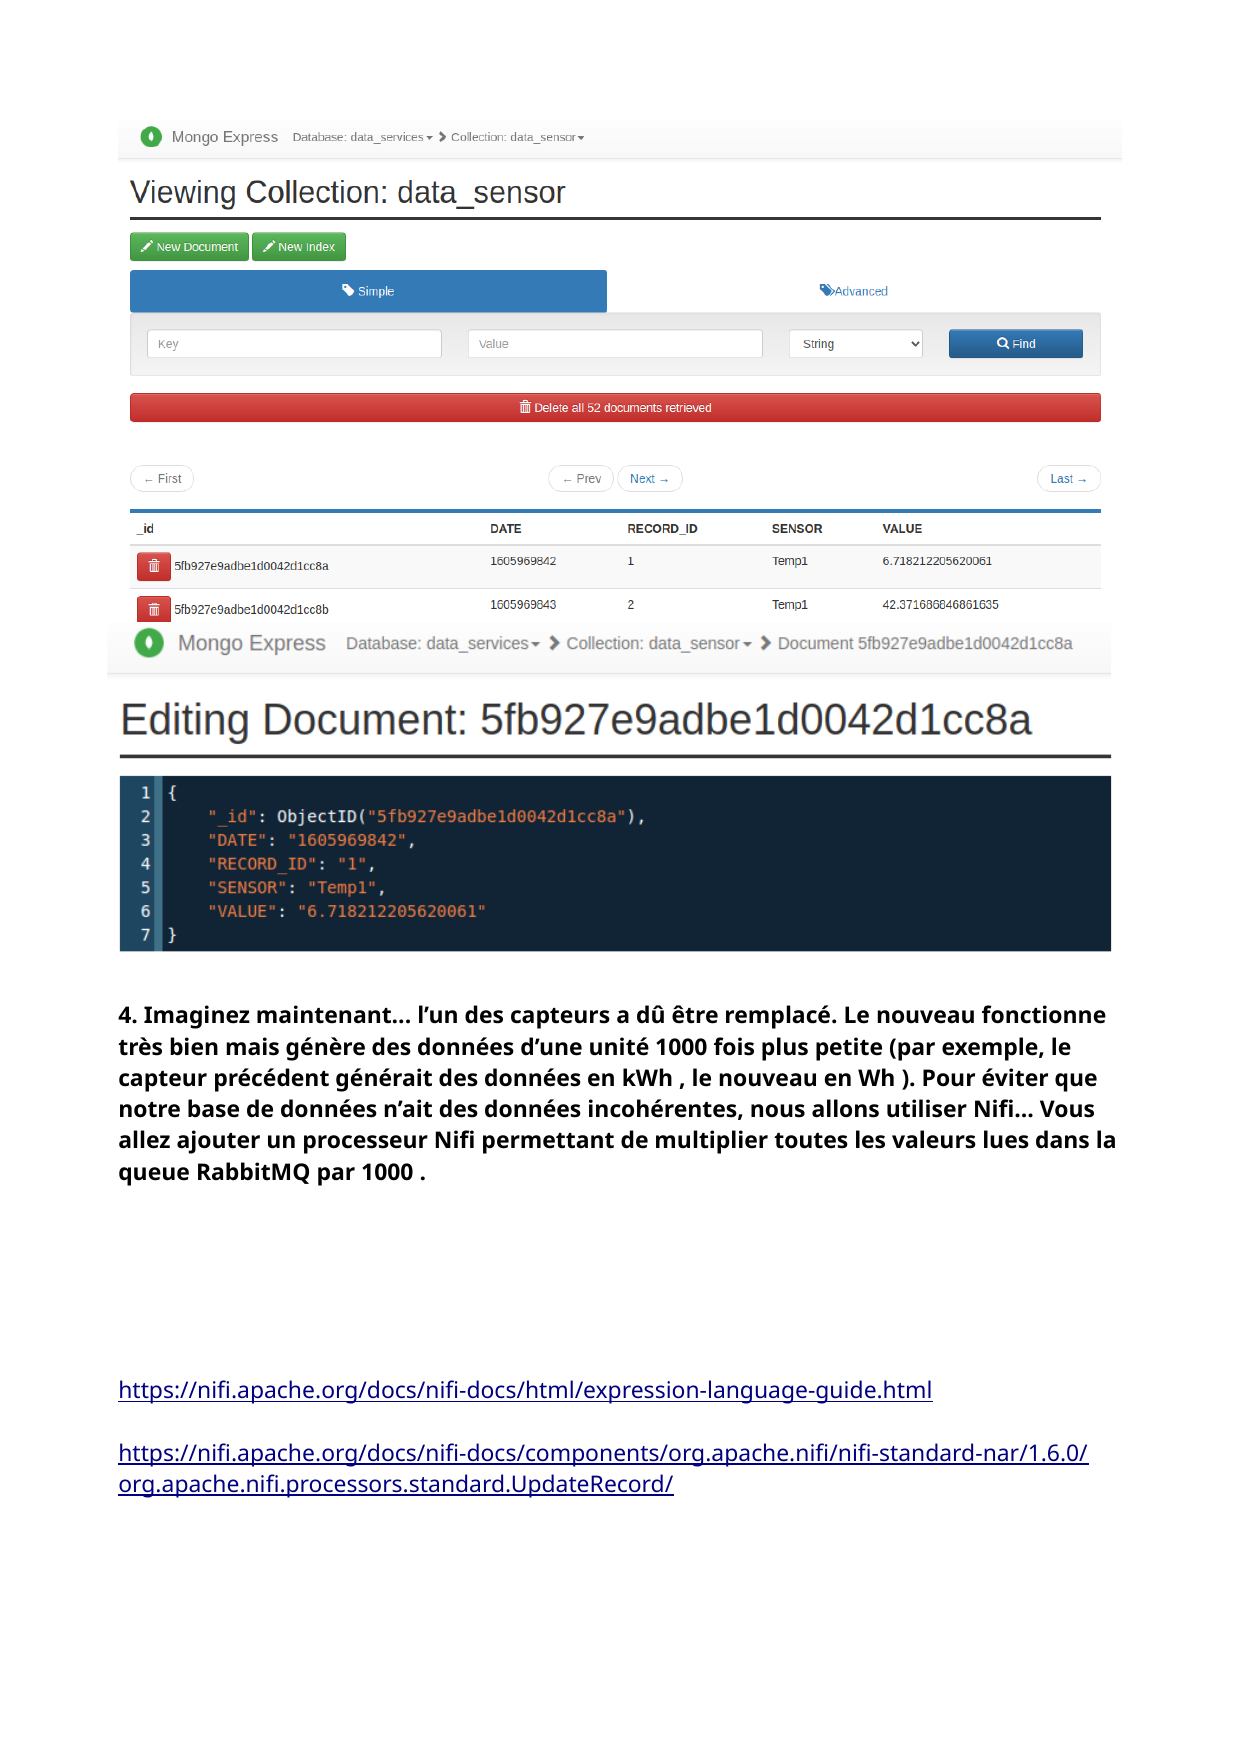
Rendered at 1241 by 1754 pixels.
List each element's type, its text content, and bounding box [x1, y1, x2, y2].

text https://nifi.apache.org/docs/nifi-docs/components/org.apache.nifi/nifi-standard-nar/1.6.0/org.apache.nifi.processors.standard.UpdateRecord/ [118, 1437, 1122, 1499]
picture [107, 118, 1123, 968]
text 4. Imaginez maintenant... l’un des capteurs a dû être remplacé. Le nouveau fonctionne très bien mais génère des données d’une unité 1000 fois plus petite (par exemple, le capteur précédent générait des données en kWh , le nouveau en Wh ). Pour éviter que notre base de données n’ait des données incohérentes, nous allons utiliser Nifi... Vous allez ajouter un processeur Nifi permettant de multiplier toutes les valeurs lues dans la queue RabbitMQ par 1000 . [118, 999, 1122, 1187]
text https://nifi.apache.org/docs/nifi-docs/html/expression-language-guide.html [118, 1374, 1122, 1406]
